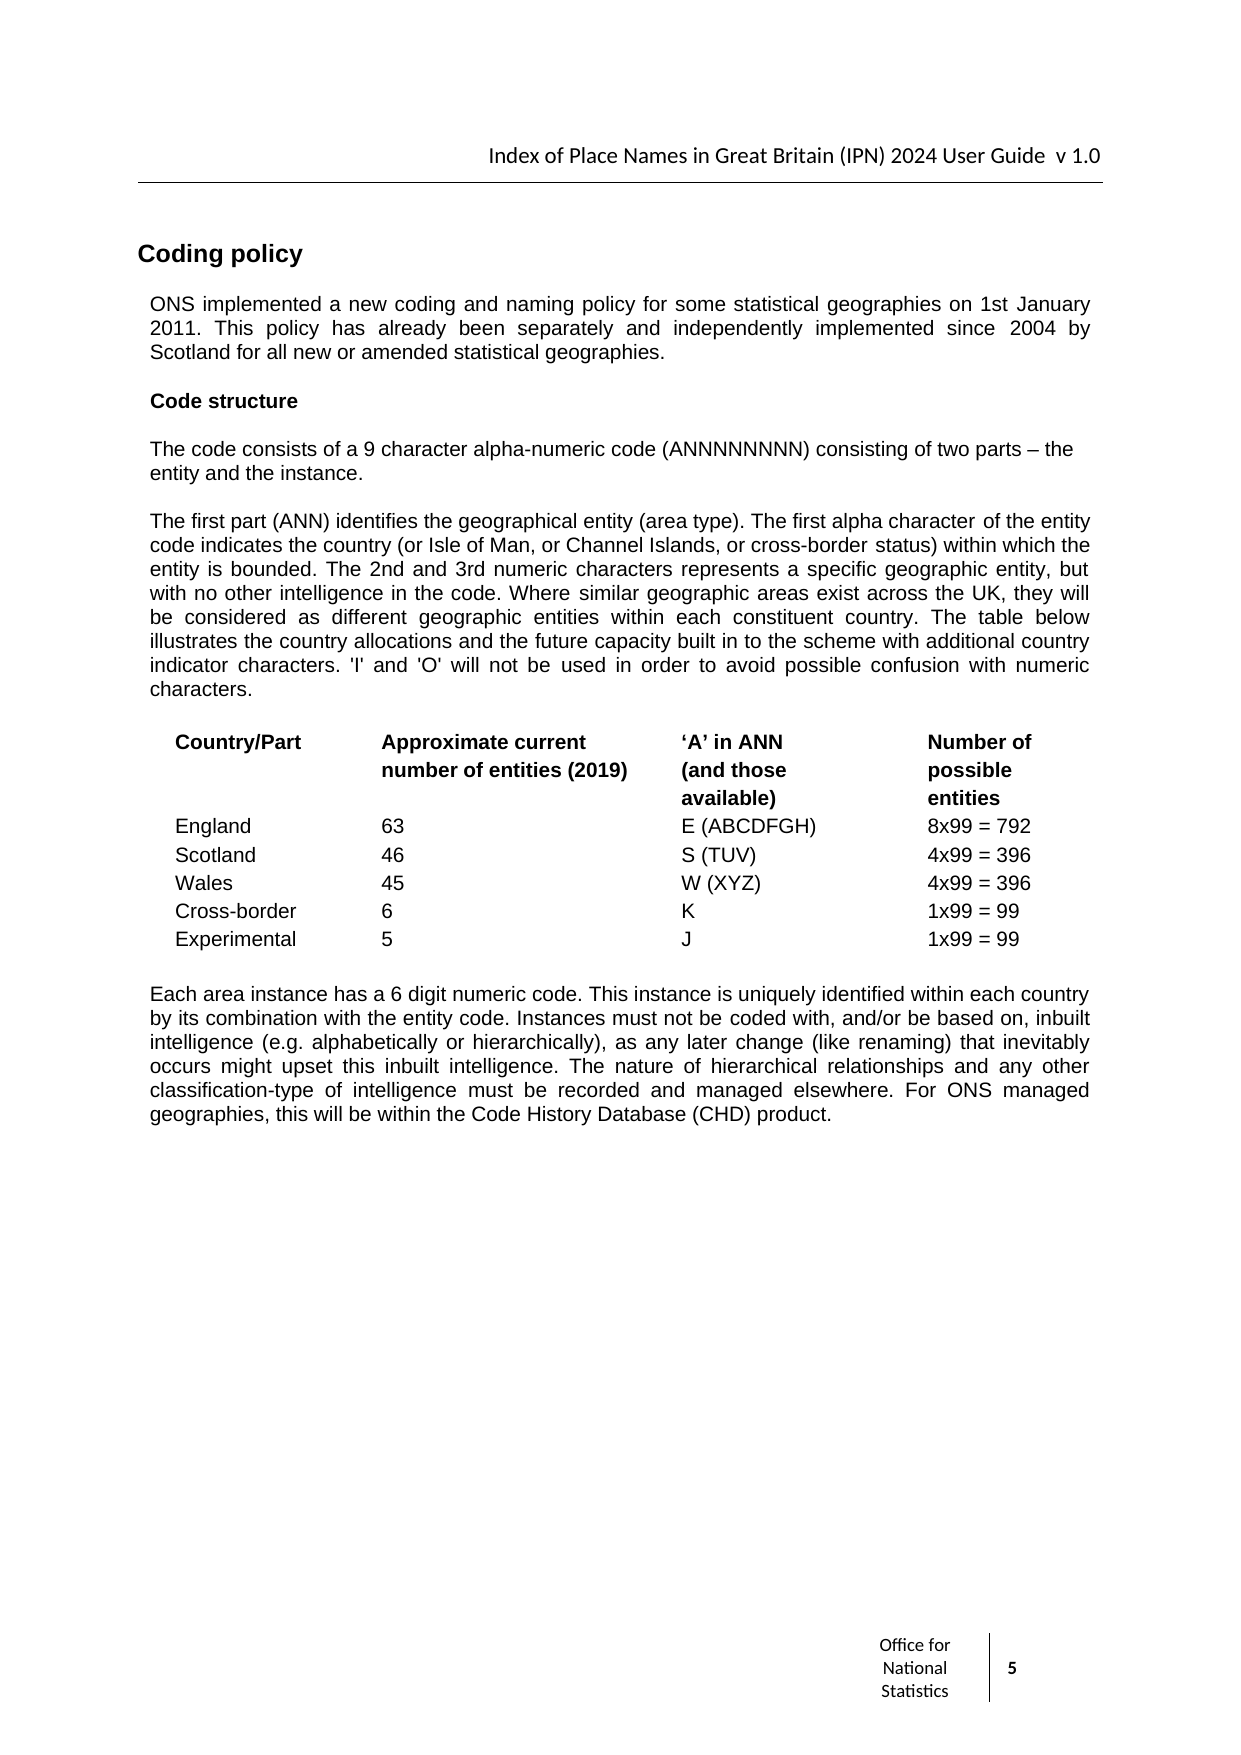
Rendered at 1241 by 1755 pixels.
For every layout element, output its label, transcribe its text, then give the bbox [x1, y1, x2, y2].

text Cross-border 6 K 1x99 = 99 [175, 899, 1103, 923]
text The code consists of a 9 character alpha-numeric code (ANNNNNNNN) consisting of two parts – the entity and the instance. [149, 437, 1091, 485]
text number of entities (2019) (and those possible [175, 758, 1103, 782]
text available) entities [175, 786, 1103, 810]
text Each area instance has a 6 digit numeric code. This instance is uniquely identified within each country by its combination with the entity code. Instances must not be coded with, and/or be based on, inbuilt intelligence (e.g. alphabetically or hierarchically), as any later change (like renaming) that inevitably occurs might upset this inbuilt intelligence. The nature of hierarchical relationships and any other classification-type of intelligence must be recorded and managed elsewhere. For ONS managed geographies, this will be within the Code History Database (CHD) product. [149, 982, 1091, 1125]
subtitle Code structure [150, 389, 1103, 413]
text The first part (ANN) identifies the geographical entity (area type). The first alpha character of the entity code indicates the country (or Isle of Man, or Channel Islands, or cross-border status) within which the entity is bounded. The 2nd and 3rd numeric characters represents a specific geographic entity, but with no other intelligence in the code. Where similar geographic areas exist across the UK, they will be considered as different geographic entities within each constituent country. The table below illustrates the country allocations and the future capacity built in to the scheme with additional country indicator characters. 'I' and 'O' will not be used in order to avoid possible confusion with numeric characters. [149, 509, 1091, 700]
text Country/Part Approximate current ‘A’ in ANN Number of [175, 730, 1103, 754]
text ONS implemented a new coding and naming policy for some statistical geographies on 1st January 2011. This policy has already been separately and independently implemented since 2004 by Scotland for all new or amended statistical geographies. [149, 292, 1091, 364]
text Wales 45 W (XYZ) 4x99 = 396 [175, 871, 1103, 894]
text England 63 E (ABCDFGH) 8x99 = 792 [175, 814, 1103, 838]
subtitle Coding policy [137, 239, 746, 268]
text Experimental 5 J 1x99 = 99 [175, 927, 1103, 951]
text Scotland 46 S (TUV) 4x99 = 396 [175, 842, 1103, 866]
